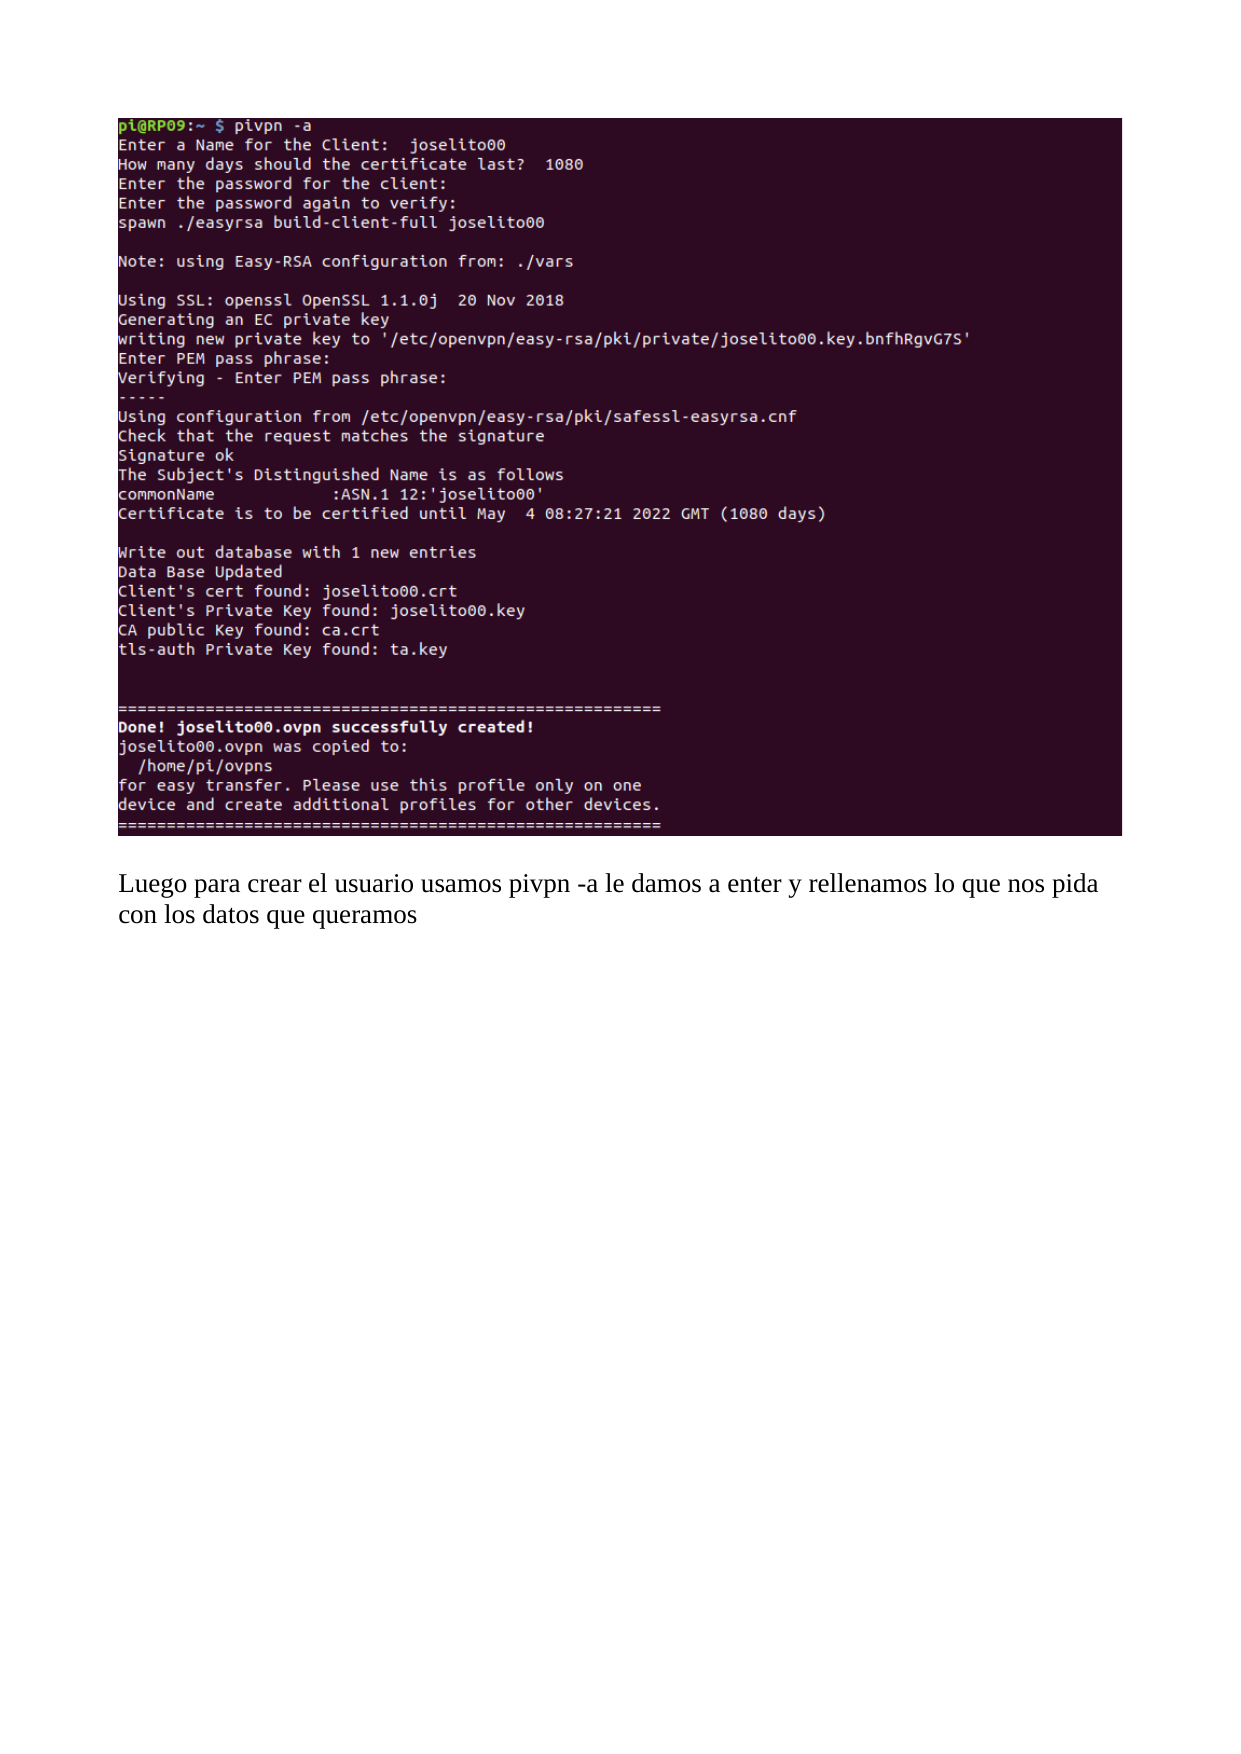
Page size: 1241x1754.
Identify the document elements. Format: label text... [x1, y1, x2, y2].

picture [118, 118, 1123, 836]
text Luego para crear el usuario usamos pivpn -a le damos a enter y rellenamos lo que nos pida con los datos que queramos [118, 867, 1122, 929]
